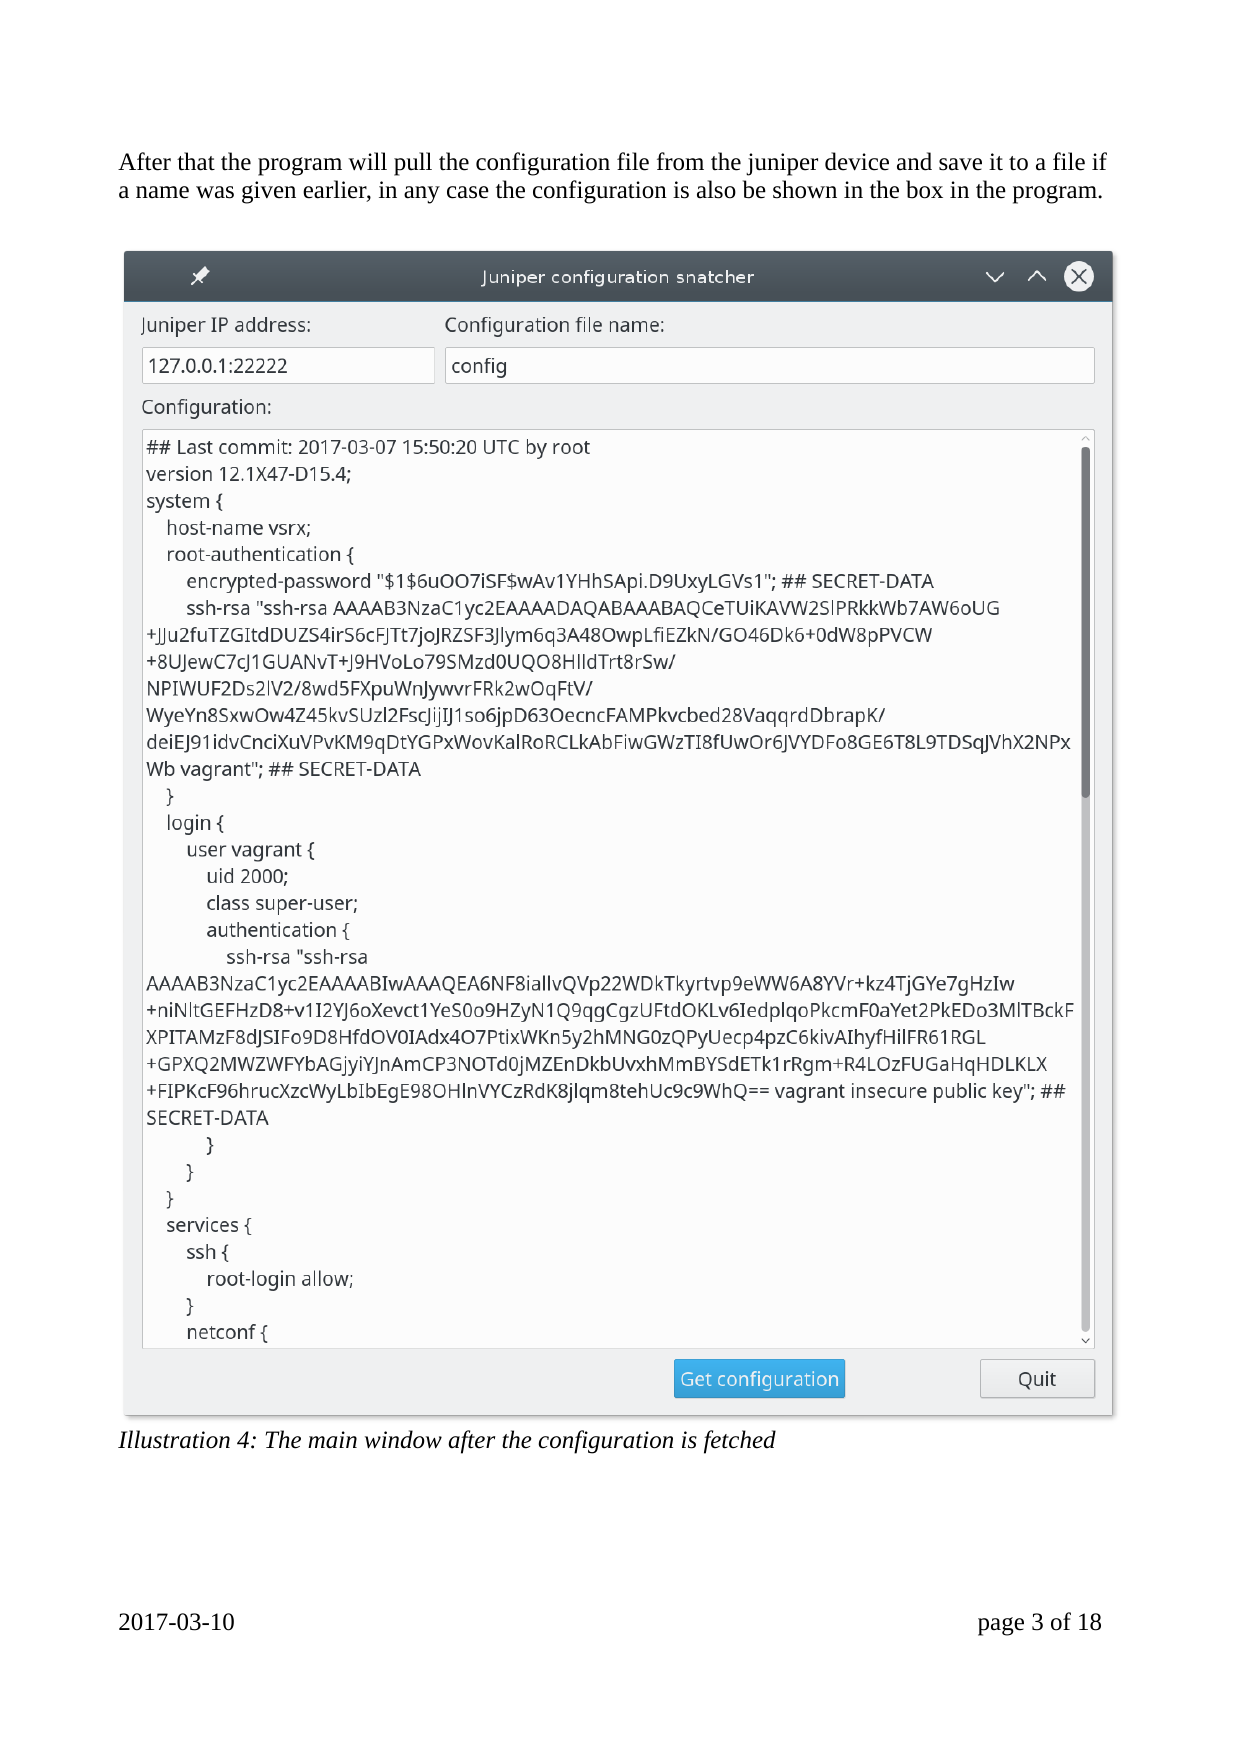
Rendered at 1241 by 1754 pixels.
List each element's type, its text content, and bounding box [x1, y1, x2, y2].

text After that the program will pull the configuration file from the juniper device and save it to a file if a name was given earlier, in any case the configuration is also be shown in the box in the program. [118, 147, 1122, 204]
text Illustration 4: The main window after the configuration is fetched [118, 1426, 1122, 1454]
picture [118, 245, 1123, 1426]
